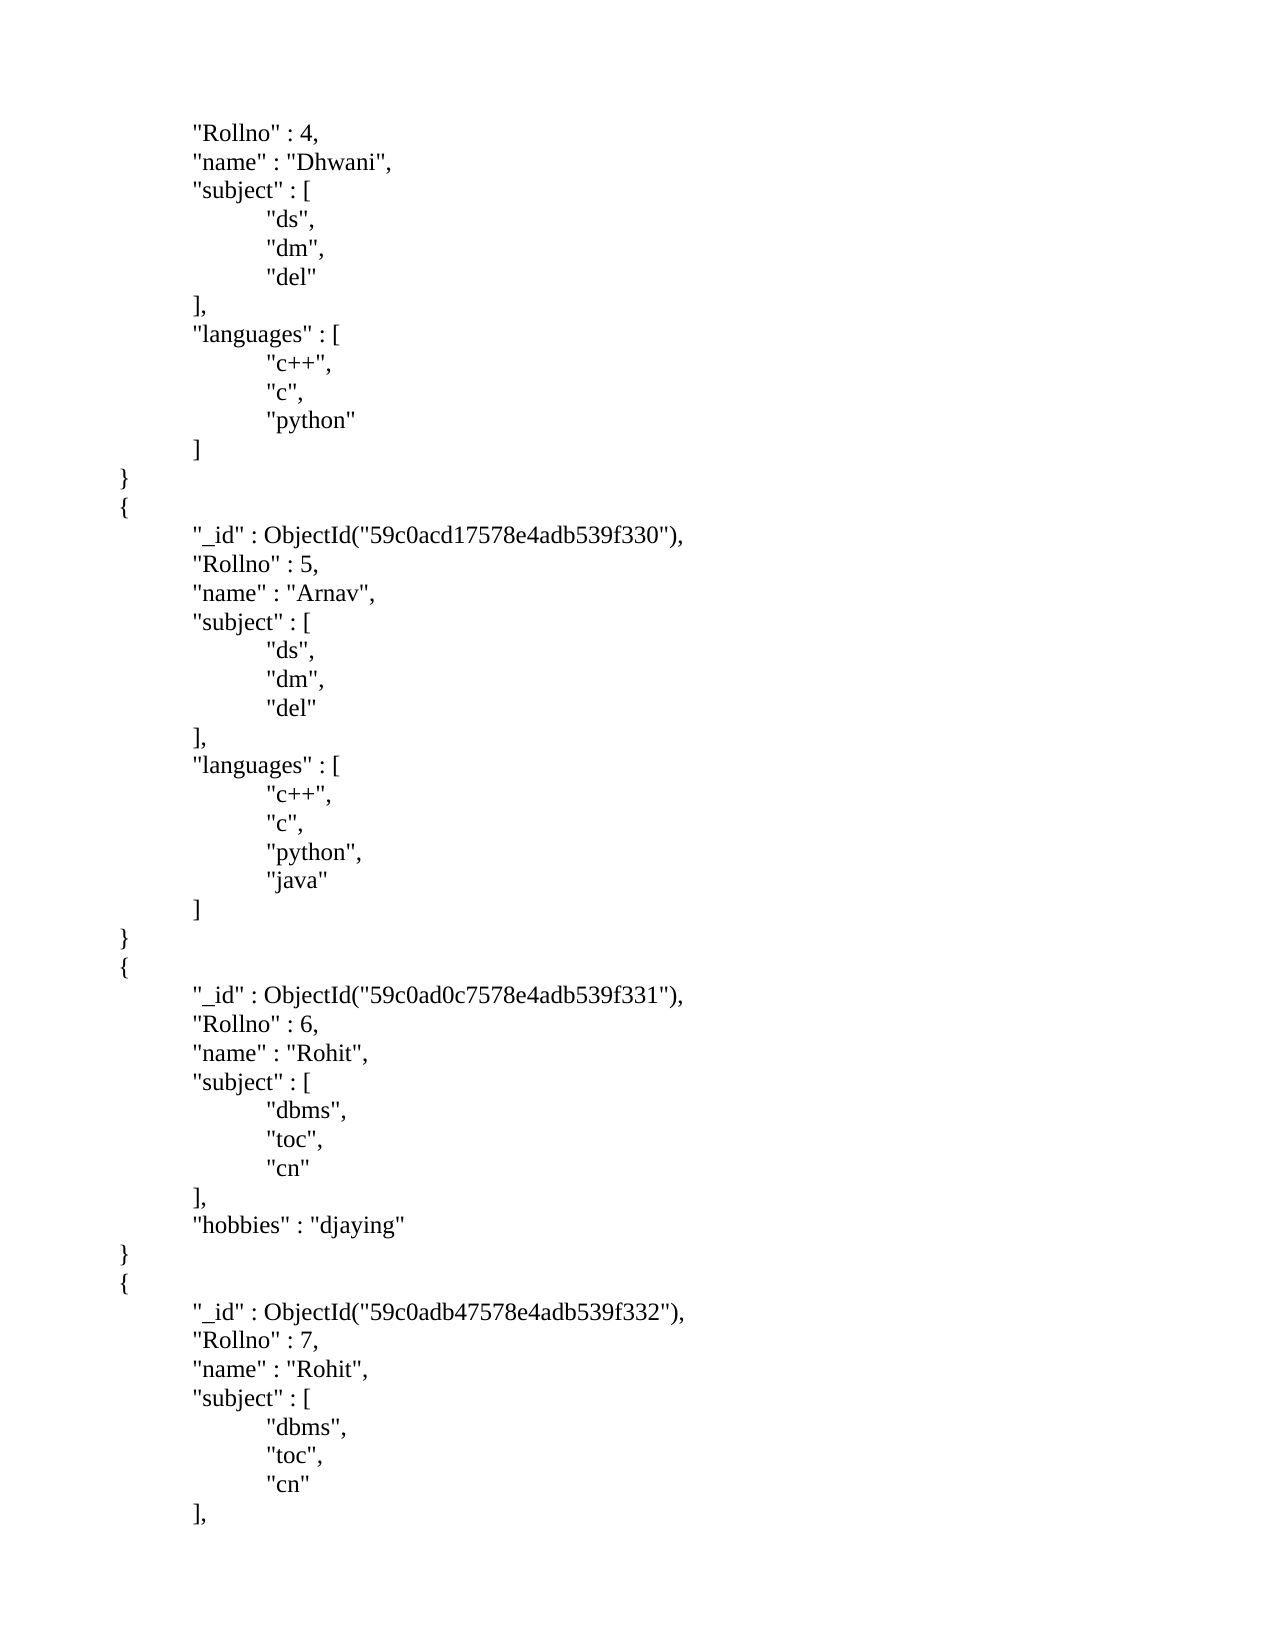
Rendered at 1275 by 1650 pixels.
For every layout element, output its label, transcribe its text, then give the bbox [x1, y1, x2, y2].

text "ds", [118, 204, 1157, 233]
text "cn" [118, 1469, 1157, 1498]
text "c++", [118, 348, 1157, 377]
text "c", [118, 808, 1157, 837]
text } [118, 463, 1157, 492]
text ] [118, 434, 1157, 463]
text "_id" : ObjectId("59c0acd17578e4adb539f330"), [118, 521, 1157, 549]
text "subject" : [ [118, 607, 1157, 636]
text } [118, 1239, 1157, 1268]
text } [118, 923, 1157, 952]
text "toc", [118, 1441, 1157, 1469]
text "name" : "Arnav", [118, 578, 1157, 607]
text "subject" : [ [118, 1383, 1157, 1412]
text { [118, 1268, 1157, 1297]
text "dm", [118, 664, 1157, 693]
text "name" : "Rohit", [118, 1354, 1157, 1383]
text "languages" : [ [118, 751, 1157, 779]
text "Rollno" : 5, [118, 549, 1157, 578]
text "_id" : ObjectId("59c0ad0c7578e4adb539f331"), [118, 981, 1157, 1009]
text "ds", [118, 636, 1157, 664]
text "java" [118, 866, 1157, 894]
text "c++", [118, 779, 1157, 808]
text "dbms", [118, 1096, 1157, 1124]
text "Rollno" : 7, [118, 1326, 1157, 1354]
text "c", [118, 377, 1157, 406]
text ], [118, 291, 1157, 319]
text "subject" : [ [118, 176, 1157, 204]
text "languages" : [ [118, 319, 1157, 348]
text ], [118, 1498, 1157, 1527]
text "toc", [118, 1124, 1157, 1153]
text "python", [118, 837, 1157, 866]
text ], [118, 1182, 1157, 1211]
text ], [118, 722, 1157, 751]
text "dbms", [118, 1412, 1157, 1441]
text "dm", [118, 233, 1157, 262]
text ] [118, 894, 1157, 923]
text { [118, 952, 1157, 981]
text "subject" : [ [118, 1067, 1157, 1096]
text "Rollno" : 4, [118, 118, 1157, 147]
text "name" : "Dhwani", [118, 147, 1157, 176]
text "name" : "Rohit", [118, 1038, 1157, 1067]
text "Rollno" : 6, [118, 1009, 1157, 1038]
text "del" [118, 262, 1157, 291]
text "_id" : ObjectId("59c0adb47578e4adb539f332"), [118, 1297, 1157, 1326]
text "hobbies" : "djaying" [118, 1211, 1157, 1239]
text "python" [118, 406, 1157, 434]
text "del" [118, 693, 1157, 722]
text "cn" [118, 1153, 1157, 1182]
text { [118, 492, 1157, 521]
